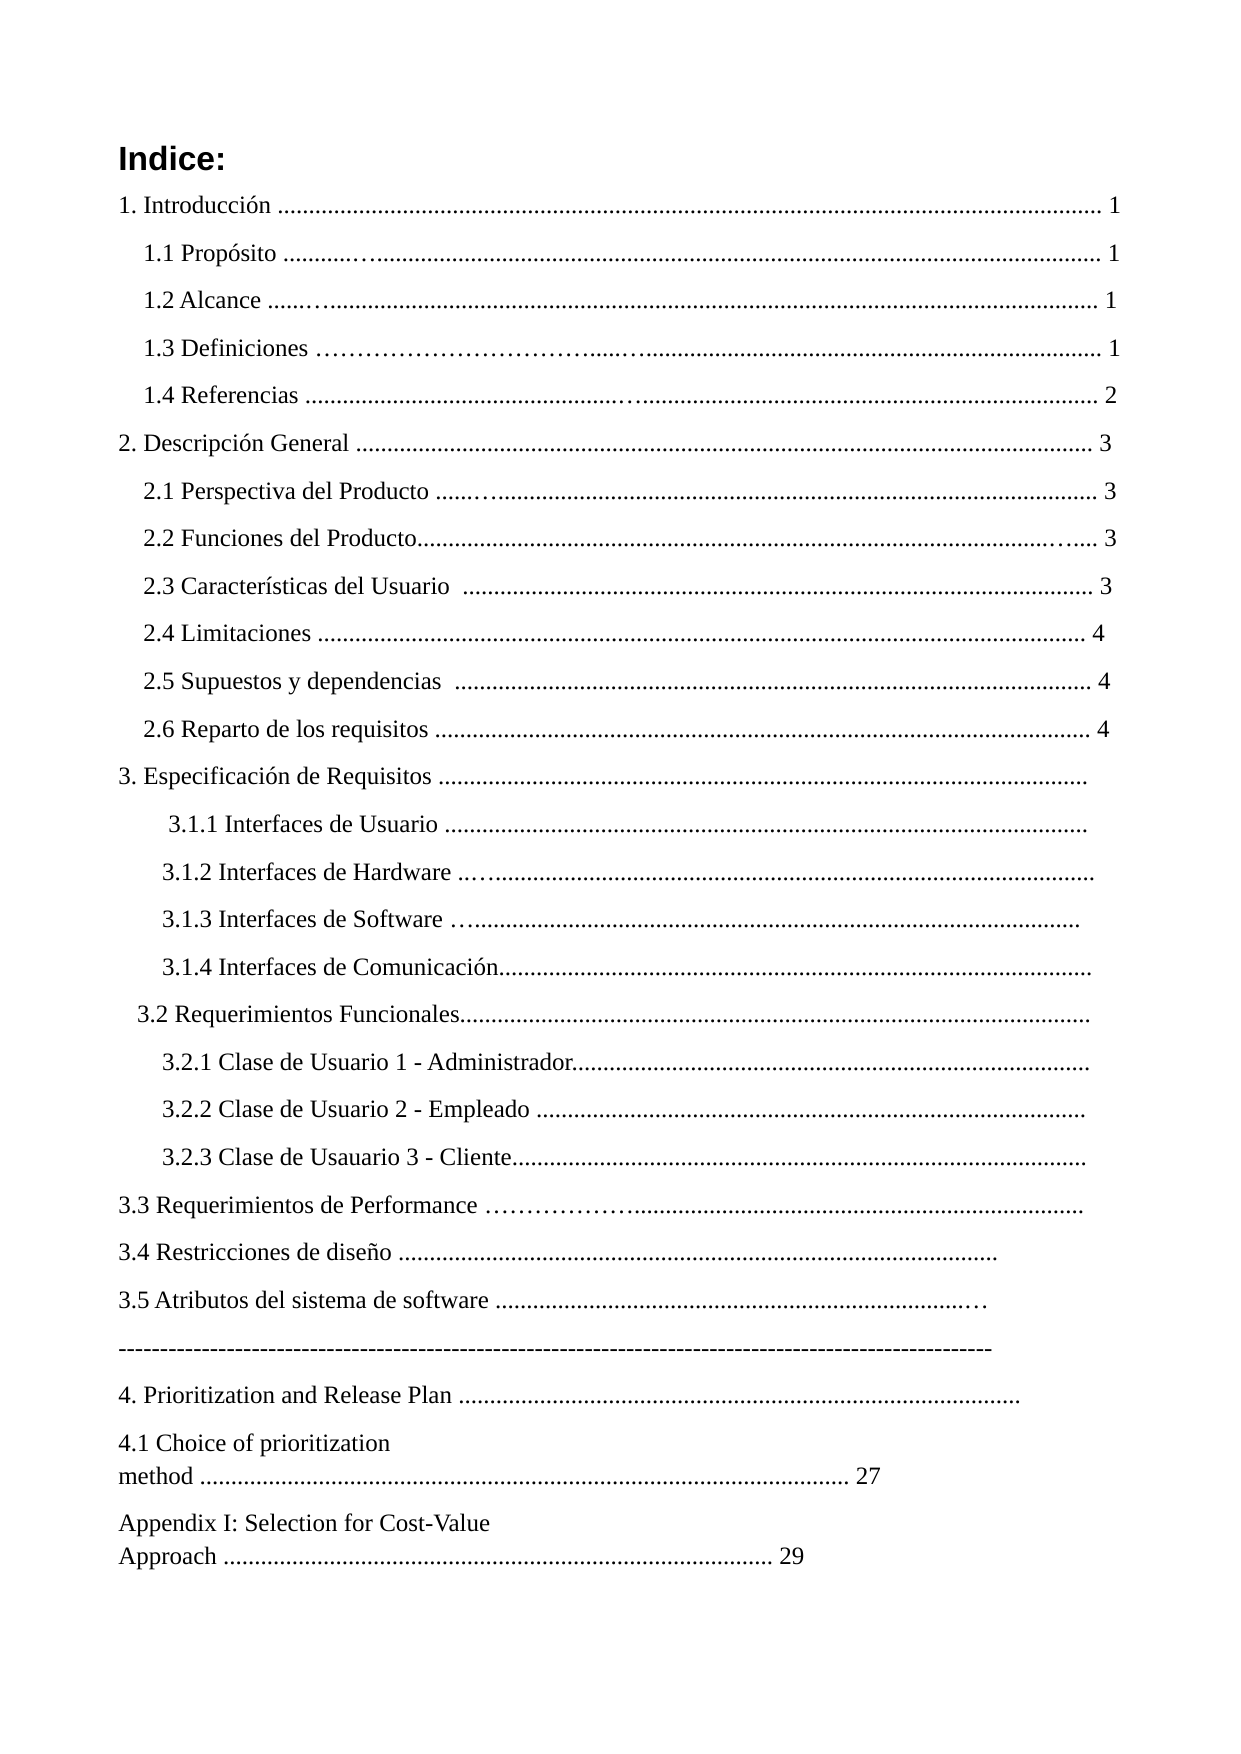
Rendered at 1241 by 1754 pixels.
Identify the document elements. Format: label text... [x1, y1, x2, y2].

text 1. Introducción .................................................................................................................................... 1 [118, 190, 1122, 219]
text 3.3 Requerimientos de Performance ………………........................................................................ [118, 1190, 1122, 1218]
text 1.3 Definiciones …………………………….....…......................................................................... 1 [118, 333, 1122, 362]
text Appendix I: Selection for Cost-Value Approach ........................................................................................ 29 [118, 1508, 1122, 1570]
text 3.1.2 Interfaces de Hardware ..…................................................................................................ [118, 857, 1122, 885]
text 4. Prioritization and Release Plan .......................................................................................... [118, 1380, 1122, 1409]
text 2.3 Características del Usuario ..................................................................................................... 3 [118, 571, 1122, 600]
text 3.2.3 Clase de Usauario 3 - Cliente............................................................................................ [118, 1142, 1122, 1171]
text 2.6 Reparto de los requisitos ......................................................................................................... 4 [118, 714, 1122, 742]
text 3.5 Atributos del sistema de software ...........................................................................… [118, 1285, 1122, 1314]
text 2.2 Funciones del Producto.....................................................................................................….... 3 [118, 523, 1122, 552]
subtitle Indice: [118, 139, 1122, 178]
text 3.2 Requerimientos Funcionales..................................................................................................... [118, 999, 1122, 1028]
text 1.1 Propósito ...........….................................................................................................................... 1 [118, 238, 1122, 266]
text 3.4 Restricciones de diseño ................................................................................................ [118, 1237, 1122, 1266]
text 3. Especificación de Requisitos ........................................................................................................ [118, 761, 1122, 790]
text --------------------------------------------------------------------------------------------------------- [118, 1333, 1122, 1361]
text 3.1.1 Interfaces de Usuario ....................................................................................................... [118, 809, 1122, 838]
text 4.1 Choice of prioritization method ........................................................................................................ 27 [118, 1428, 1122, 1489]
text 1.4 Referencias ..................................................…......................................................................... 2 [118, 381, 1122, 409]
text 3.1.4 Interfaces de Comunicación............................................................................................... [118, 952, 1122, 981]
text 2.1 Perspectiva del Producto ......…................................................................................................ 3 [118, 476, 1122, 504]
text 2.5 Supuestos y dependencias ...................................................................................................... 4 [118, 666, 1122, 695]
text 1.2 Alcance ......…........................................................................................................................... 1 [118, 285, 1122, 314]
text 2.4 Limitaciones ........................................................................................................................... 4 [118, 618, 1122, 647]
text 3.2.2 Clase de Usuario 2 - Empleado ........................................................................................ [118, 1094, 1122, 1123]
text 3.2.1 Clase de Usuario 1 - Administrador................................................................................... [118, 1047, 1122, 1076]
text 2. Descripción General ...................................................................................................................... 3 [118, 428, 1122, 457]
text 3.1.3 Interfaces de Software …................................................................................................. [118, 904, 1122, 933]
